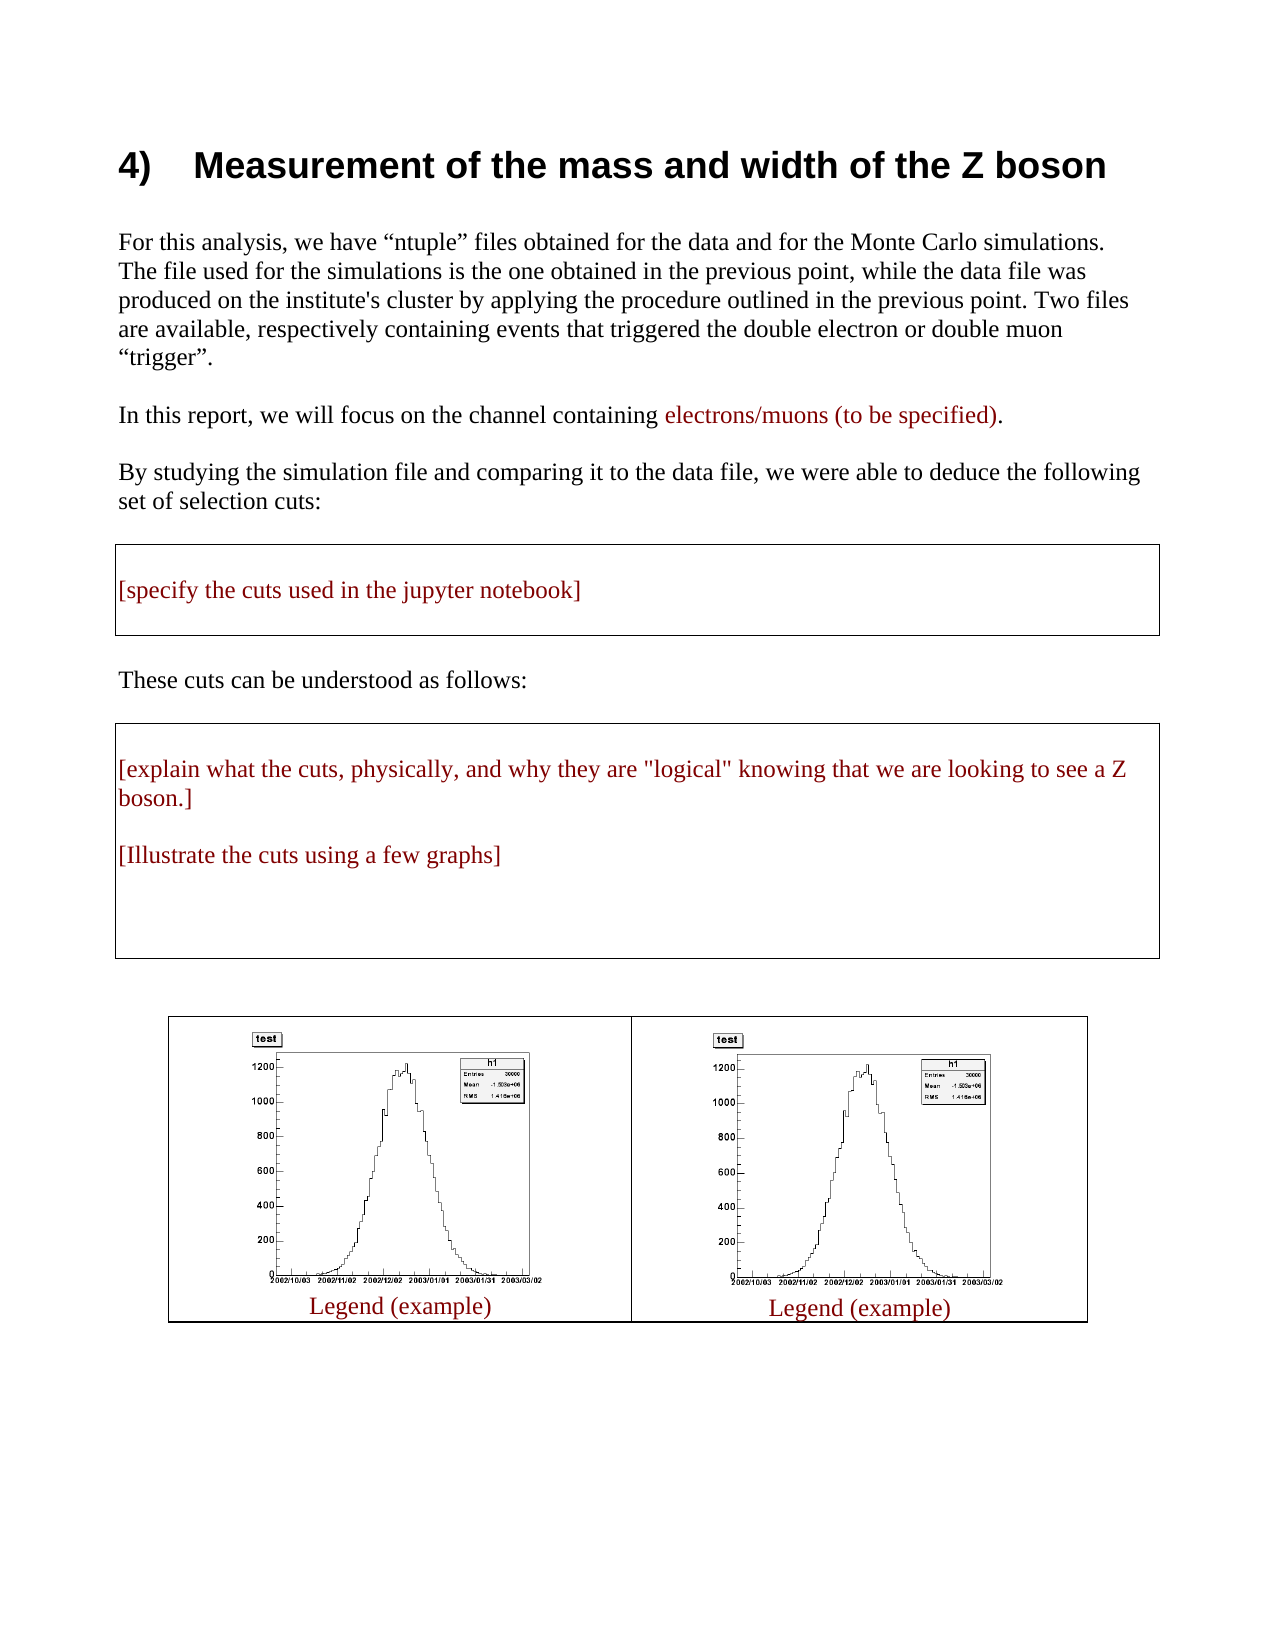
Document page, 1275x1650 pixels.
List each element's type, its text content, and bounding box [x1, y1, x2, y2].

text In this report, we will focus on the channel containing electrons/muons (to be specified). [118, 400, 1157, 429]
text For this analysis, we have “ntuple” files obtained for the data and for the Monte Carlo simulations. [118, 227, 1157, 256]
text These cuts can be understood as follows: [118, 665, 1157, 694]
picture [706, 1026, 1022, 1293]
text [specify the cuts used in the jupyter notebook] [118, 576, 1157, 604]
text [explain what the cuts, physically, and why they are "logical" knowing that we are looking to see a Z boson.] [118, 754, 1157, 812]
text The file used for the simulations is the one obtained in the previous point, while the data file was produced on the institute's cluster by applying the procedure outlined in the previous point. Two files are available, respectively containing events that triggered the double electron or double muon “trigger”. [118, 256, 1157, 371]
table_header Legend (example) [632, 1017, 1087, 1321]
picture [244, 1025, 561, 1291]
table_header Legend (example) [169, 1017, 631, 1321]
text [Illustrate the cuts using a few graphs] [118, 841, 1157, 869]
text By studying the simulation file and comparing it to the data file, we were able to deduce the following set of selection cuts: [118, 457, 1157, 515]
subtitle Measurement of the mass and width of the Z boson [118, 143, 1157, 186]
